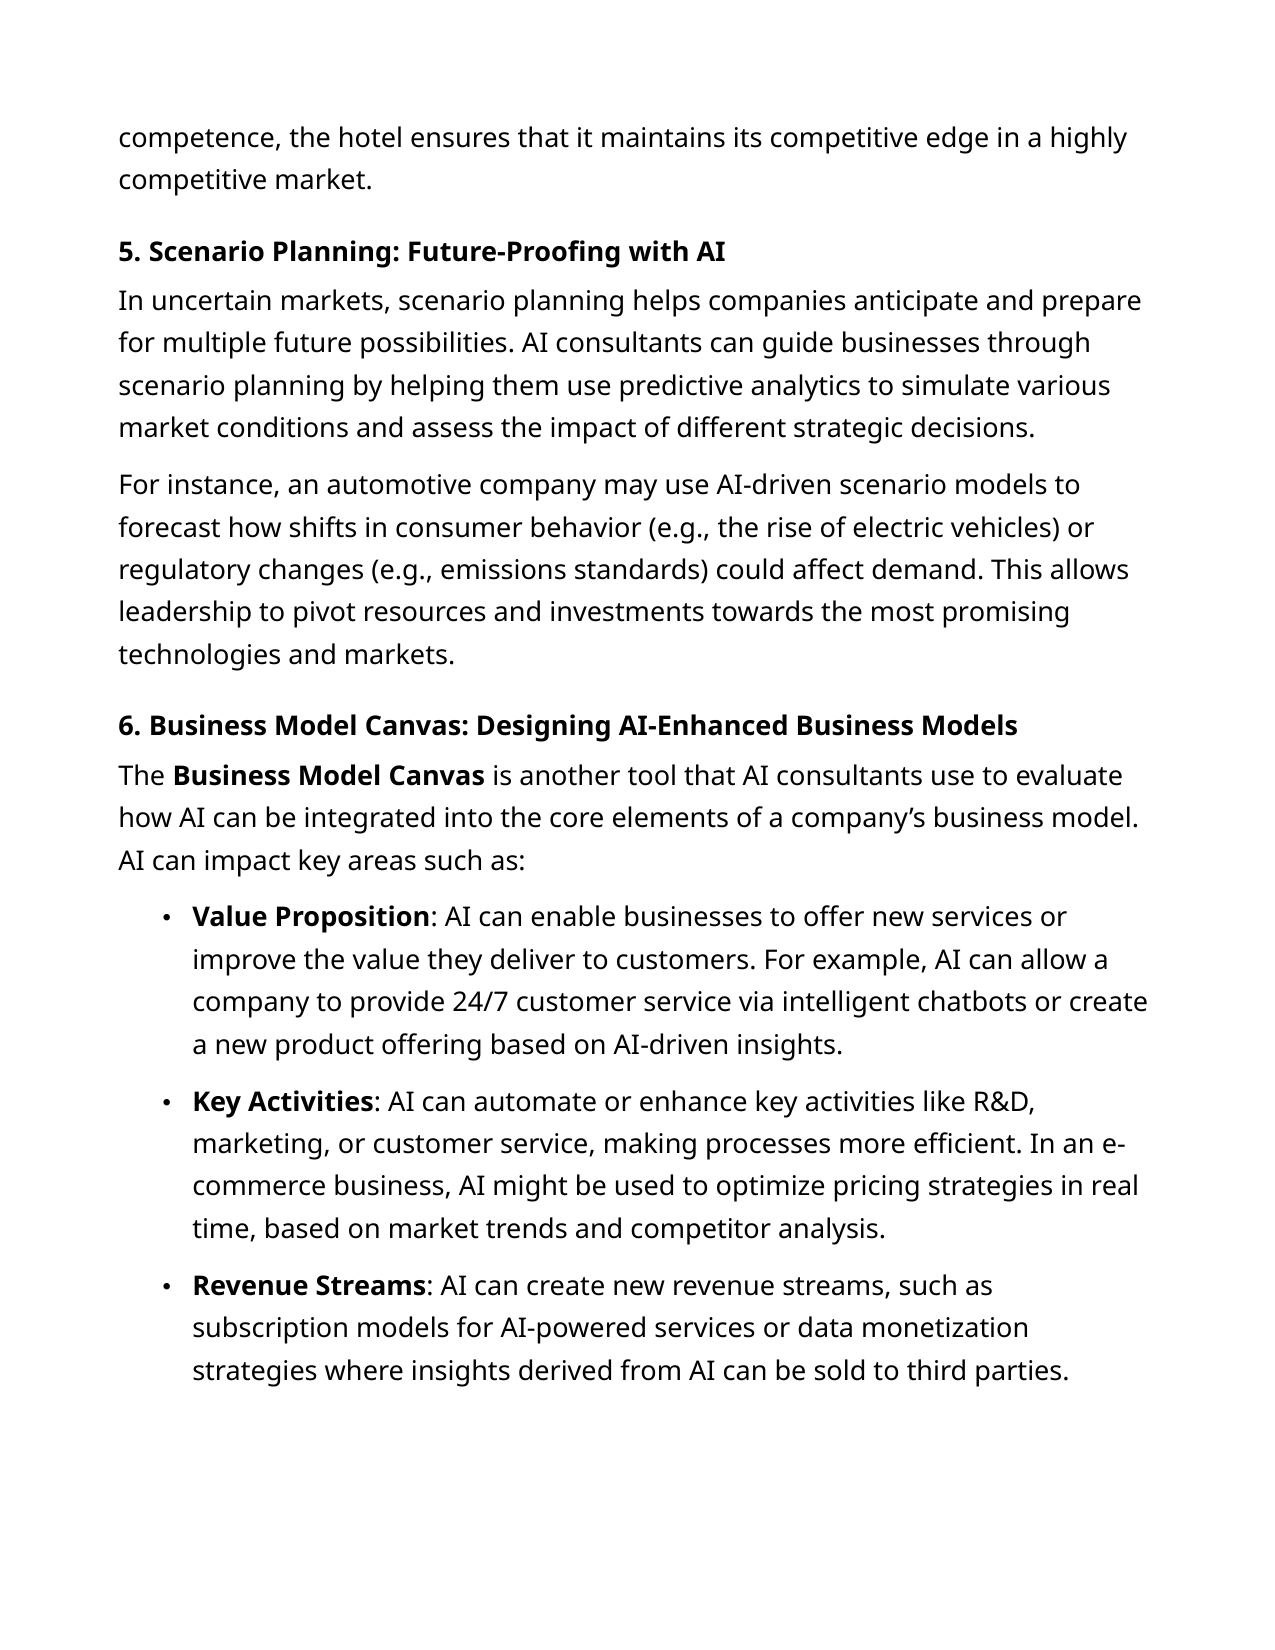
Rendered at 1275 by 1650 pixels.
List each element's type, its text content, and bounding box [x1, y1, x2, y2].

list Value Proposition: AI can enable businesses to offer new services or improve the value they deliver to customers. For example, AI can allow a company to provide 24/7 customer service via intelligent chatbots or create a new product offering based on AI-driven insights. [162, 898, 1157, 1062]
subtitle 5. Scenario Planning: Future-Proofing with AI [118, 232, 1157, 269]
list Key Activities: AI can automate or enhance key activities like R&D, marketing, or customer service, making processes more efficient. In an e-commerce business, AI might be used to optimize pricing strategies in real time, based on market trends and competitor analysis. [162, 1082, 1157, 1246]
text In uncertain markets, scenario planning helps companies anticipate and prepare for multiple future possibilities. AI consultants can guide businesses through scenario planning by helping them use predictive analytics to simulate various market conditions and assess the impact of different strategic decisions. [118, 281, 1157, 446]
subtitle 6. Business Model Canvas: Designing AI-Enhanced Business Models [118, 707, 1157, 744]
text For instance, an automotive company may use AI-driven scenario models to forecast how shifts in consumer behavior (e.g., the rise of electric vehicles) or regulatory changes (e.g., emissions standards) could affect demand. This allows leadership to pivot resources and investments towards the most promising technologies and markets. [118, 466, 1157, 672]
text competence, the hotel ensures that it maintains its competitive edge in a highly competitive market. [118, 118, 1157, 197]
text The Business Model Canvas is another tool that AI consultants use to evaluate how AI can be integrated into the core elements of a company’s business model. AI can impact key areas such as: [118, 756, 1157, 878]
list Revenue Streams: AI can create new revenue streams, such as subscription models for AI-powered services or data monetization strategies where insights derived from AI can be sold to third parties. [162, 1266, 1157, 1388]
